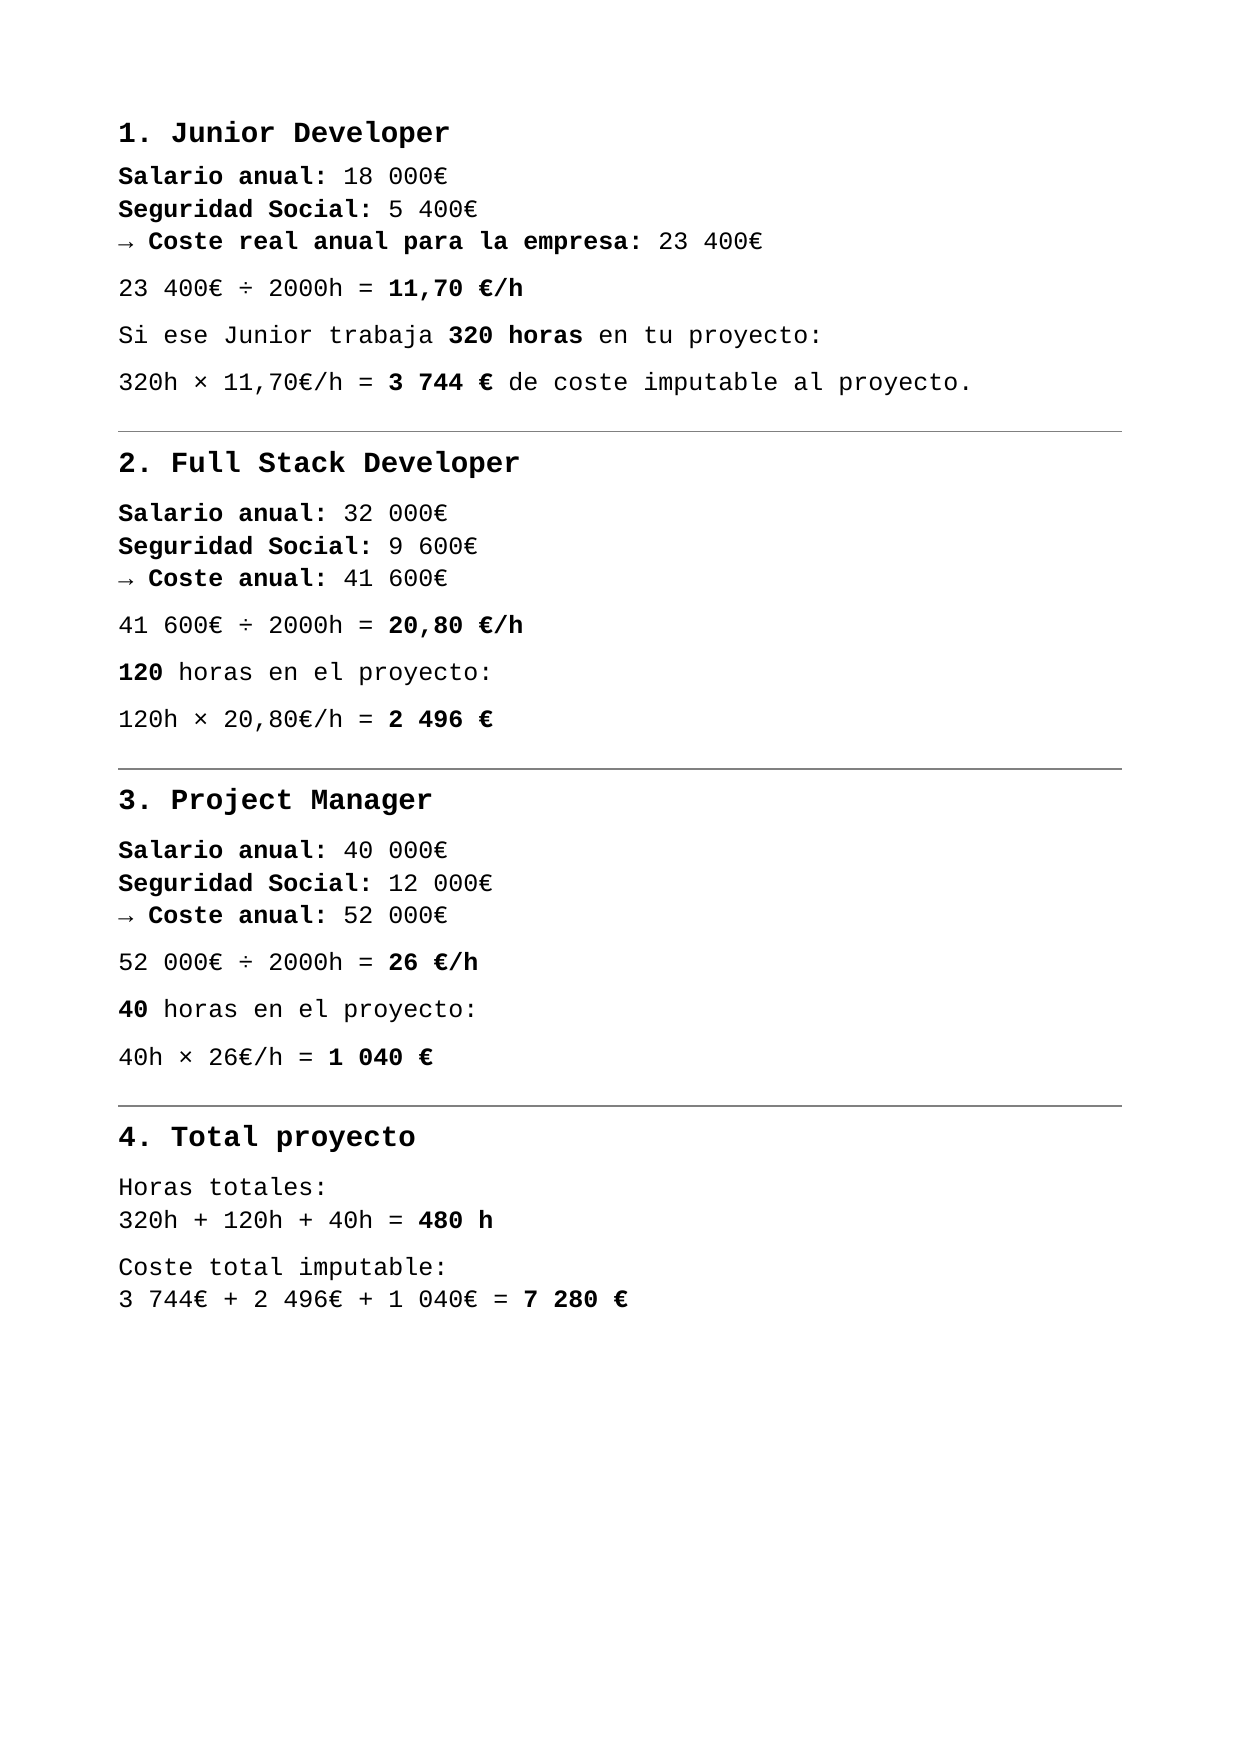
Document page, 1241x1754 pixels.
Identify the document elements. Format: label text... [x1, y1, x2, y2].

text 40 horas en el proyecto: [118, 997, 1122, 1025]
text Coste total imputable: 3 744€ + 2 496€ + 1 040€ = 7 280 € [118, 1254, 1122, 1315]
text Si ese Junior trabaja 320 horas en tu proyecto: [118, 323, 1122, 351]
text 40h × 26€/h = 1 040 € [118, 1044, 1122, 1072]
text Salario anual: 40 000€ Seguridad Social: 12 000€ → Coste anual: 52 000€ [118, 838, 1122, 931]
text 23 400€ ÷ 2000h = 11,70 €/h [118, 276, 1122, 304]
text 120h × 20,80€/h = 2 496 € [118, 707, 1122, 735]
subtitle 3. Project Manager [118, 785, 1122, 818]
subtitle 4. Total proyecto [118, 1122, 1122, 1155]
text Salario anual: 18 000€ Seguridad Social: 5 400€ → Coste real anual para la empresa: 23 400€ [118, 164, 1122, 257]
text Salario anual: 32 000€ Seguridad Social: 9 600€ → Coste anual: 41 600€ [118, 501, 1122, 594]
text 120 horas en el proyecto: [118, 660, 1122, 688]
subtitle 1. Junior Developer [118, 118, 1122, 151]
subtitle 2. Full Stack Developer [118, 448, 1122, 481]
text Horas totales: 320h + 120h + 40h = 480 h [118, 1175, 1122, 1236]
text 52 000€ ÷ 2000h = 26 €/h [118, 950, 1122, 978]
text 320h × 11,70€/h = 3 744 € de coste imputable al proyecto. [118, 370, 1122, 398]
text 41 600€ ÷ 2000h = 20,80 €/h [118, 613, 1122, 641]
